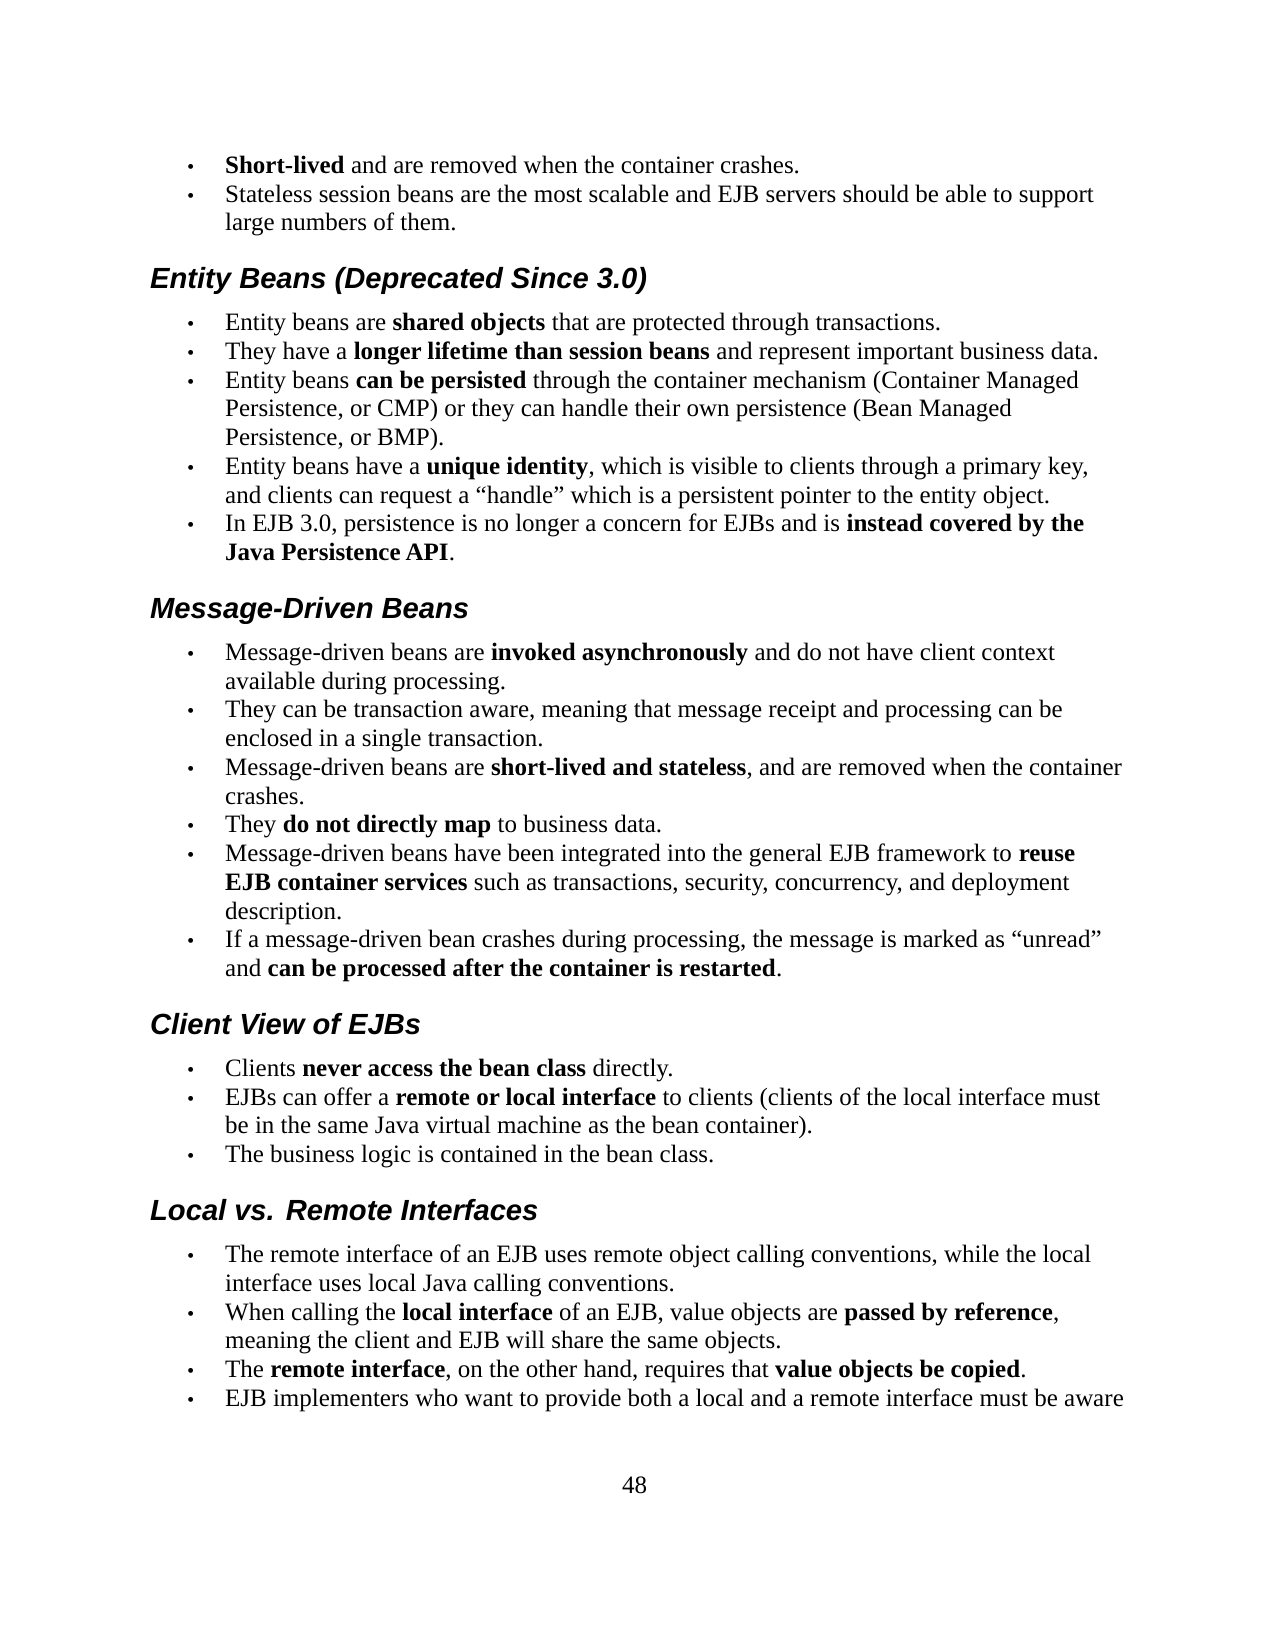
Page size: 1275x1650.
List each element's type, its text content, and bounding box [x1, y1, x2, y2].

list When calling the local interface of an EJB, value objects are passed by reference, meaning the client and EJB will share the same objects. [187, 1297, 1125, 1354]
list If a message-driven bean crashes during processing, the message is marked as “unread” and can be processed after the container is restarted. [187, 924, 1125, 982]
list They have a longer lifetime than session beans and represent important business data. [187, 336, 1125, 365]
list The remote interface of an EJB uses remote object calling conventions, while the local interface uses local Java calling conventions. [187, 1239, 1125, 1297]
list Clients never access the bean class directly. [187, 1053, 1125, 1082]
list Message-driven beans have been integrated into the general EJB framework to reuse EJB container services such as transactions, security, concurrency, and deployment description. [187, 838, 1125, 924]
subtitle Local vs. Remote Interfaces [150, 1193, 1125, 1227]
list They can be transaction aware, meaning that message receipt and processing can be enclosed in a single transaction. [187, 694, 1125, 752]
list They do not directly map to business data. [187, 809, 1125, 838]
list EJBs can offer a remote or local interface to clients (clients of the local interface must be in the same Java virtual machine as the bean container). [187, 1082, 1125, 1139]
list Entity beans can be persisted through the container mechanism (Container Managed Persistence, or CMP) or they can handle their own persistence (Bean Managed Persistence, or BMP). [187, 365, 1125, 451]
list In EJB 3.0, persistence is no longer a concern for EJBs and is instead covered by the Java Persistence API. [187, 508, 1125, 566]
subtitle Client View of EJBs [150, 1007, 1125, 1041]
list Short-lived and are removed when the container crashes. [187, 150, 1125, 179]
list EJB implementers who want to provide both a local and a remote interface must be aware [187, 1383, 1125, 1412]
list Stateless session beans are the most scalable and EJB servers should be able to support large numbers of them. [187, 179, 1125, 236]
list Entity beans have a unique identity, which is visible to clients through a primary key, and clients can request a “handle” which is a persistent pointer to the entity object. [187, 451, 1125, 508]
list The business logic is contained in the bean class. [187, 1139, 1125, 1168]
subtitle Message-Driven Beans [150, 591, 1125, 624]
list Message-driven beans are invoked asynchronously and do not have client context available during processing. [187, 637, 1125, 694]
list Entity beans are shared objects that are protected through transactions. [187, 307, 1125, 336]
list Message-driven beans are short-lived and stateless, and are removed when the container crashes. [187, 752, 1125, 809]
list The remote interface, on the other hand, requires that value objects be copied. [187, 1354, 1125, 1383]
subtitle Entity Beans (Deprecated Since 3.0) [150, 261, 1125, 295]
